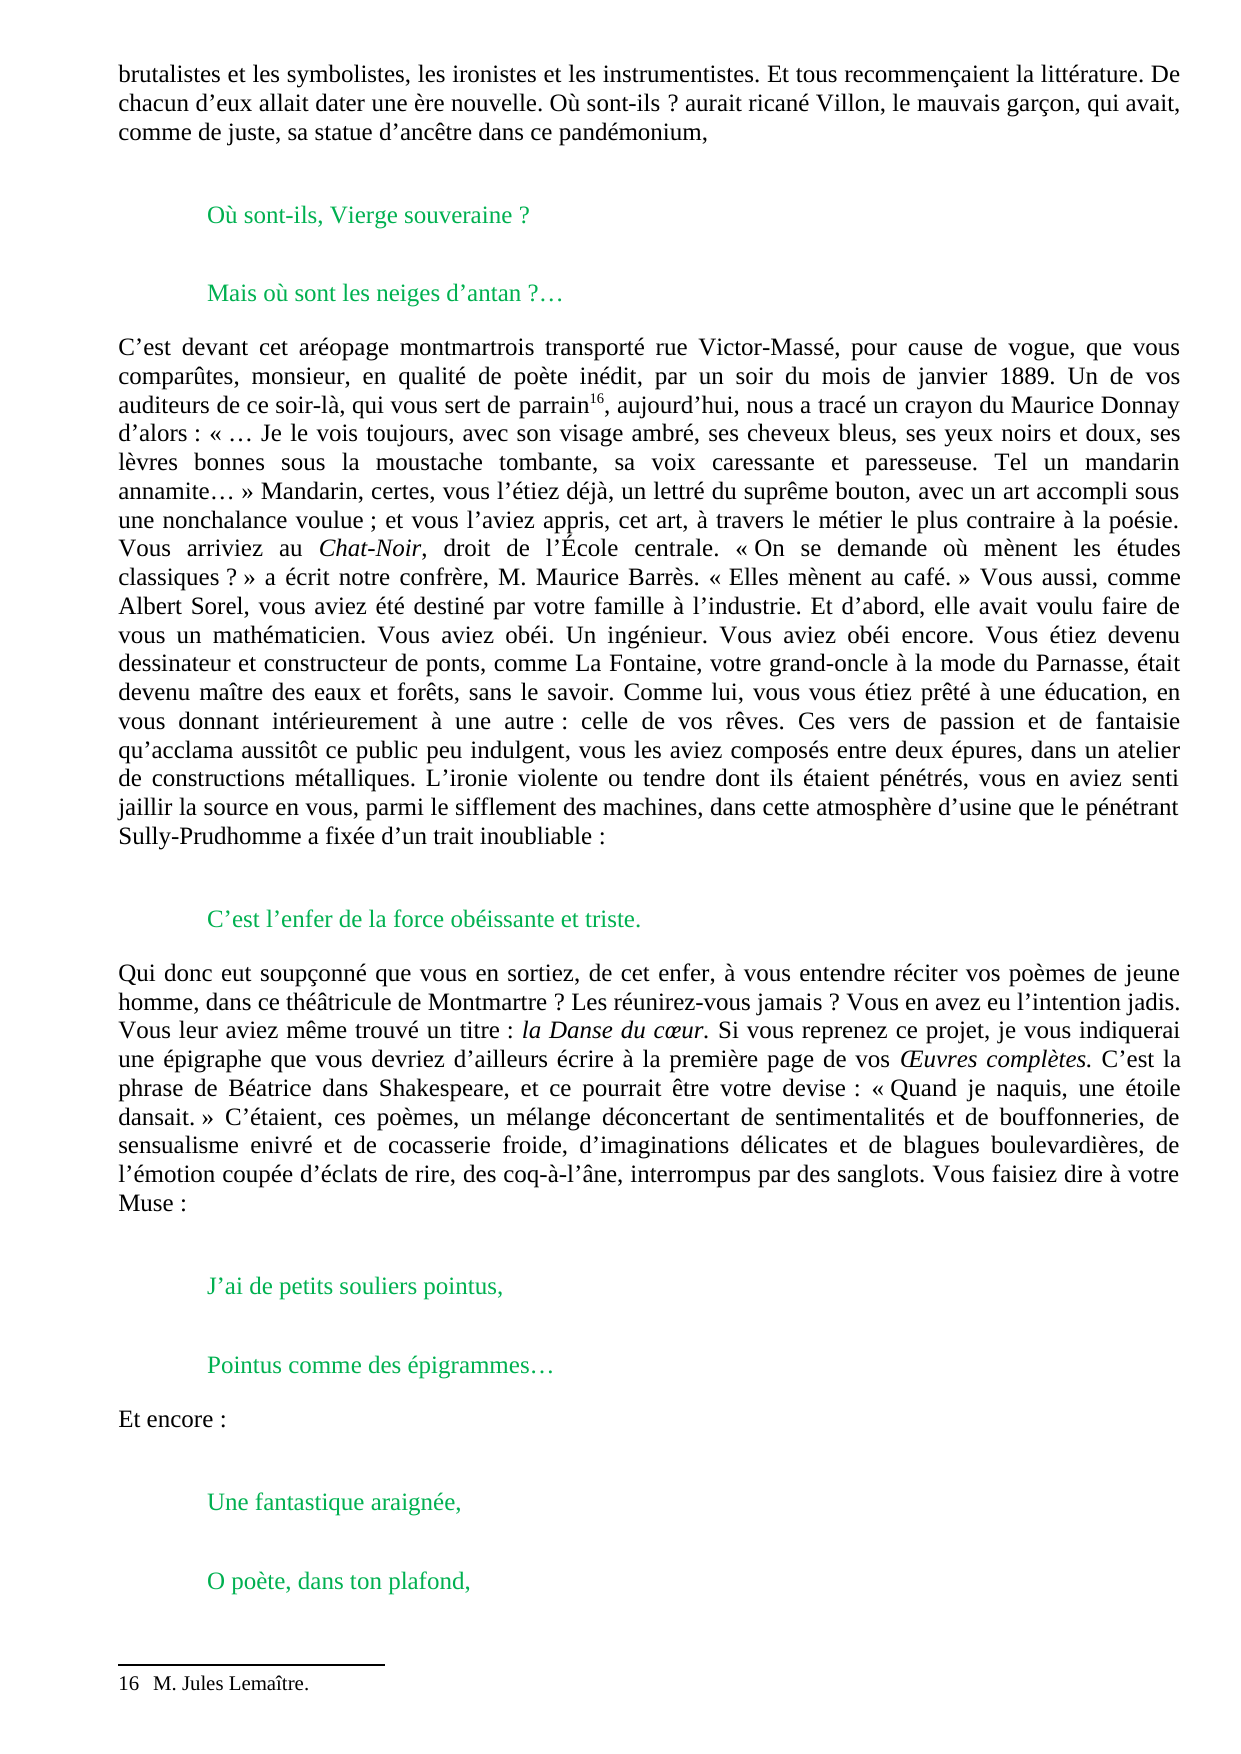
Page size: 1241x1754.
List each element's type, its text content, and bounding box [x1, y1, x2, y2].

text Pointus comme des épigrammes… [207, 1350, 1181, 1379]
text Une fantastique araignée, [207, 1487, 1181, 1516]
text O poète, dans ton plafond, [207, 1566, 1181, 1594]
text Mais où sont les neiges d’antan ?… [207, 278, 1181, 307]
text Et encore : [118, 1404, 1181, 1432]
text C’est devant cet aréopage montmartrois transporté rue Victor-Massé, pour cause de vogue, que vous comparûtes, monsieur, en qualité de poète inédit, par un soir du mois de janvier 1889. Un de vos auditeurs de ce soir-là, qui vous sert de parrain, aujourd’hui, nous a tracé un crayon du Maurice Donnay d’alors : « … Je le vois toujours, avec son visage ambré, ses cheveux bleus, ses yeux noirs et doux, ses lèvres bonnes sous la moustache tombante, sa voix caressante et paresseuse. Tel un mandarin annamite… » Mandarin, certes, vous l’étiez déjà, un lettré du suprême bouton, avec un art accompli sous une nonchalance voulue ; et vous l’aviez appris, cet art, à travers le métier le plus contraire à la poésie. Vous arriviez au Chat-Noir, droit de l’École centrale. « On se demande où mènent les études classiques ? » a écrit notre confrère, M. Maurice Barrès. « Elles mènent au café. » Vous aussi, comme Albert Sorel, vous aviez été destiné par votre famille à l’industrie. Et d’abord, elle avait voulu faire de vous un mathématicien. Vous aviez obéi. Un ingénieur. Vous aviez obéi encore. Vous étiez devenu dessinateur et constructeur de ponts, comme La Fontaine, votre grand-oncle à la mode du Parnasse, était devenu maître des eaux et forêts, sans le savoir. Comme lui, vous vous étiez prêté à une éducation, en vous donnant intérieurement à une autre : celle de vos rêves. Ces vers de passion et de fantaisie qu’acclama aussitôt ce public peu indulgent, vous les aviez composés entre deux épures, dans un atelier de constructions métalliques. L’ironie violente ou tendre dont ils étaient pénétrés, vous en aviez senti jaillir la source en vous, parmi le sifflement des machines, dans cette atmosphère d’usine que le pénétrant Sully-Prudhomme a fixée d’un trait inoubliable : [118, 332, 1181, 850]
text C’est l’enfer de la force obéissante et triste. [207, 904, 1181, 933]
text brutalistes et les symbolistes, les ironistes et les instrumentistes. Et tous recommençaient la littérature. De chacun d’eux allait dater une ère nouvelle. Où sont-ils ? aurait ricané Villon, le mauvais garçon, qui avait, comme de juste, sa statue d’ancêtre dans ce pandémonium, [118, 59, 1181, 145]
text Qui donc eut soupçonné que vous en sortiez, de cet enfer, à vous entendre réciter vos poèmes de jeune homme, dans ce théâtricule de Montmartre ? Les réunirez-vous jamais ? Vous en avez eu l’intention jadis. Vous leur aviez même trouvé un titre : la Danse du cœur. Si vous reprenez ce projet, je vous indiquerai une épigraphe que vous devriez d’ailleurs écrire à la première page de vos Œuvres complètes. C’est la phrase de Béatrice dans Shakespeare, et ce pourrait être votre devise : « Quand je naquis, une étoile dansait. » C’étaient, ces poèmes, un mélange déconcertant de sentimentalités et de bouffonneries, de sensualisme enivré et de cocasserie froide, d’imaginations délicates et de blagues boulevardières, de l’émotion coupée d’éclats de rire, des coq-à-l’âne, interrompus par des sanglots. Vous faisiez dire à votre Muse : [118, 958, 1181, 1217]
text J’ai de petits souliers pointus, [207, 1271, 1181, 1300]
text Où sont-ils, Vierge souveraine ? [207, 200, 1181, 228]
text M. Jules Lemaître. [118, 1671, 1181, 1695]
